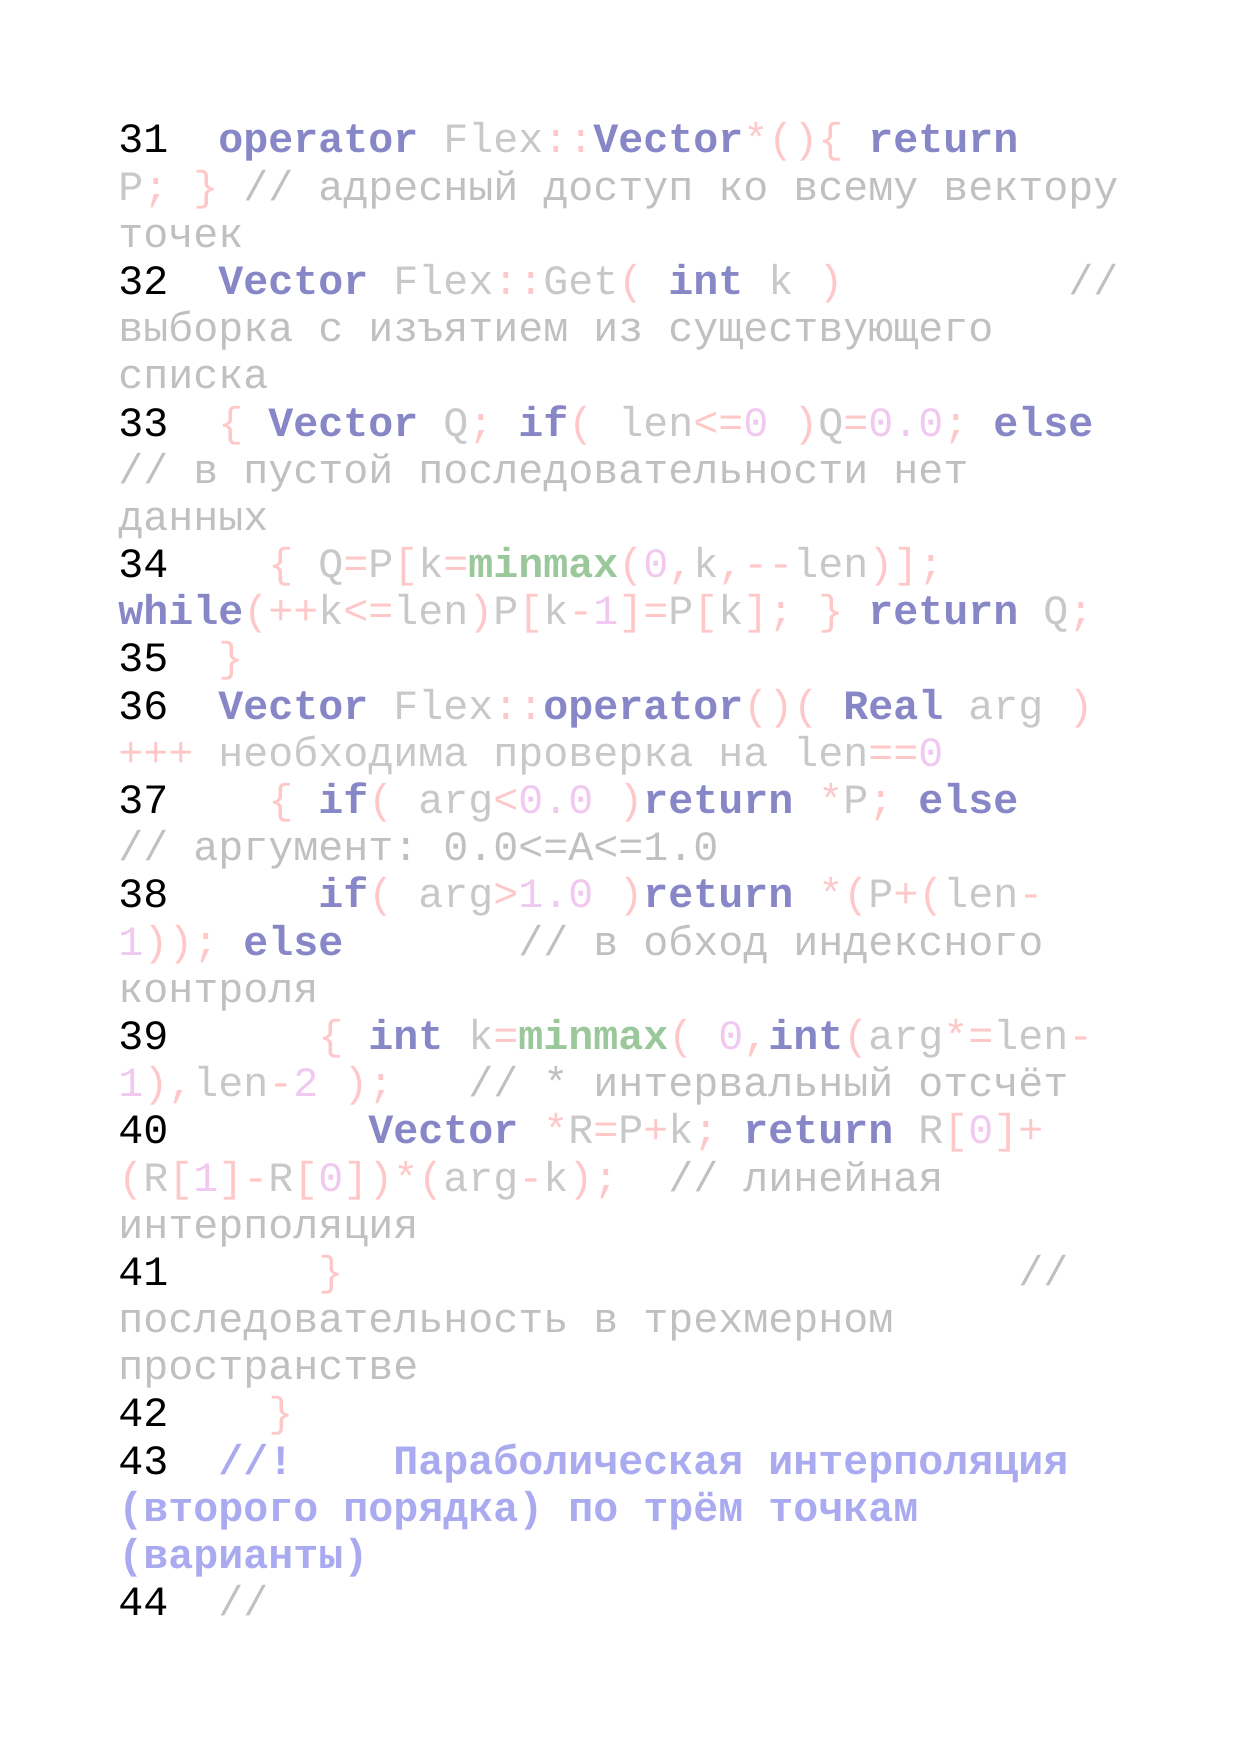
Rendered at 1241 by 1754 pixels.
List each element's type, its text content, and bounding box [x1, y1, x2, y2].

subtitle 32 Vector Flex::Get( int k ) // выборка с изъятием из существующего списка [118, 260, 1122, 401]
subtitle 42 } [118, 1392, 1122, 1439]
subtitle 33 { Vector Q; if( len<=0 )Q=0.0; else // в пустой последовательности нет данных [118, 401, 1122, 543]
subtitle 38 if( arg>1.0 )return *(P+(len-1)); else // в обход индексного контроля [118, 873, 1122, 1015]
subtitle 31 operator Flex::Vector*(){ return P; } // адресный доступ ко всему вектору точек [118, 118, 1122, 260]
subtitle 44 // [118, 1581, 1122, 1628]
subtitle 43 //! Параболическая интерполяция (второго порядка) по трём точкам (варианты) [118, 1439, 1122, 1581]
subtitle 35 } [118, 637, 1122, 684]
subtitle 40 Vector *R=P+k; return R[0]+(R[1]-R[0])*(arg-k); // линейная интерполяция [118, 1109, 1122, 1251]
subtitle 34 { Q=P[k=minmax(0,k,--len)]; while(++k<=len)P[k-1]=P[k]; } return Q; [118, 543, 1122, 637]
subtitle 36 Vector Flex::operator()( Real arg ) +++ необходима проверка на len==0 [118, 684, 1122, 779]
subtitle 39 { int k=minmax( 0,int(arg*=len-1),len-2 ); // * интервальный отсчёт [118, 1015, 1122, 1109]
subtitle 37 { if( arg<0.0 )return *P; else // аргумент: 0.0<=A<=1.0 [118, 779, 1122, 873]
subtitle 41 } // последовательность в трехмерном пространстве [118, 1251, 1122, 1392]
